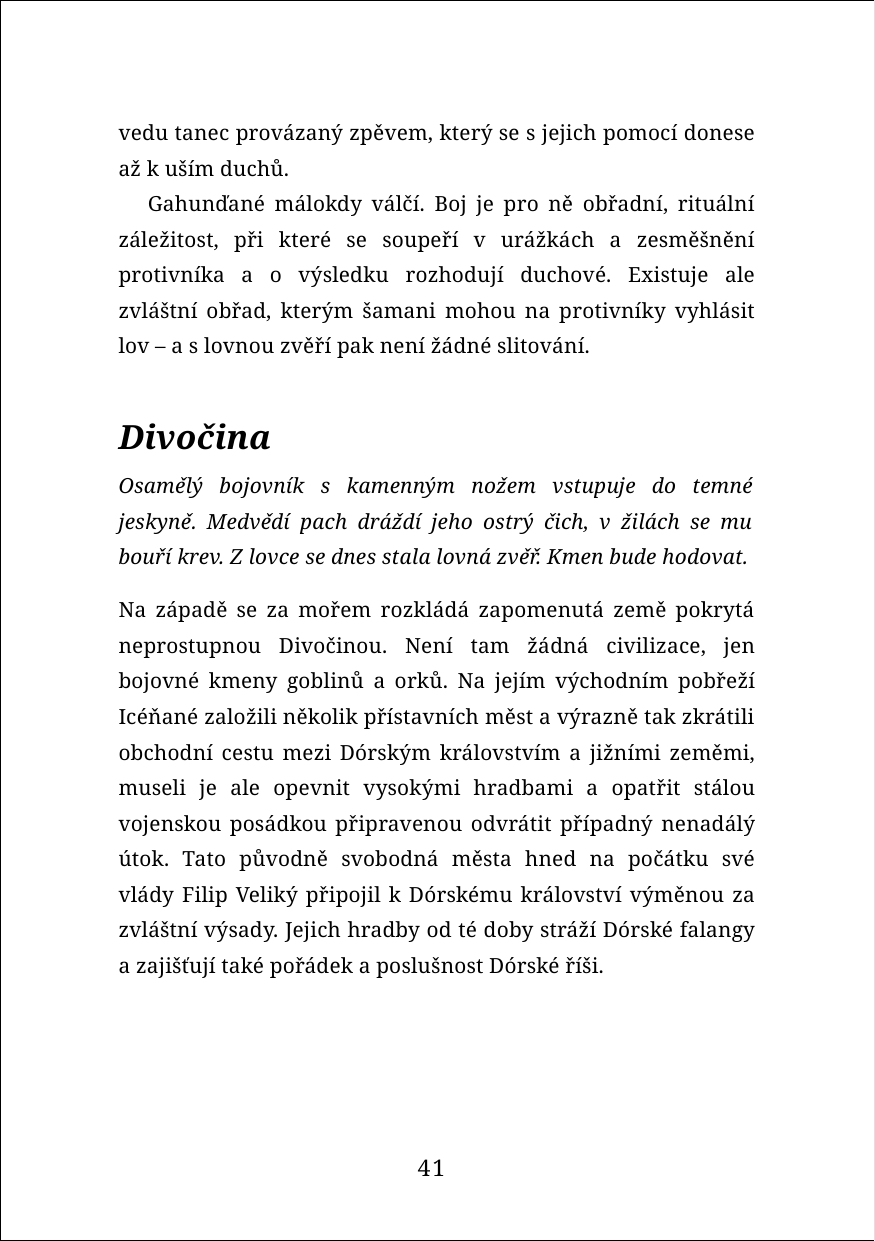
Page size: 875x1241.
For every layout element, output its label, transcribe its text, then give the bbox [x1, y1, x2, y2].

text Na západě se za mořem rozkládá zapomenutá země pokrytá neprostupnou Divočinou. Není tam žádná civilizace, jen bojovné kmeny goblinů a orků. Na jejím východním pobřeží Icéňané založili několik přístavních měst a výrazně tak zkrátili obchodní cestu mezi Dórským královstvím a jižními zeměmi, museli je ale opevnit vysokými hradbami a opatřit stálou vojenskou posádkou připravenou odvrátit případný nenadálý útok. Tato původně svobodná města hned na počátku své vlády Filip Veliký připojil k Dórskému království výměnou za zvláštní výsady. Jejich hradby od té doby stráží Dórské falangy a zajišťují také pořádek a poslušnost Dórské říši. [118, 596, 756, 979]
text Osamělý bojovník s kamenným nožem vstupuje do temné jeskyně. Medvědí pach dráždí jeho ostrý čich, v žilách se mu bouří krev. Z lovce se dnes stala lovná zvěř. Kmen bude hodovat. [118, 471, 756, 571]
subtitle Divočina [118, 414, 756, 459]
text vedu tanec provázaný zpěvem, který se s jejich pomocí donese až k uším duchů. Gahunďané málokdy válčí. Boj je pro ně obřadní, rituální záležitost, při které se soupeří v urážkách a zesměšnění protivníka a o výsledku rozhodují duchové. Existuje ale zvláštní obřad, kterým šamani mohou na protivníky vyhlásit lov – a s lovnou zvěří pak není žádné slitování. [118, 118, 756, 360]
